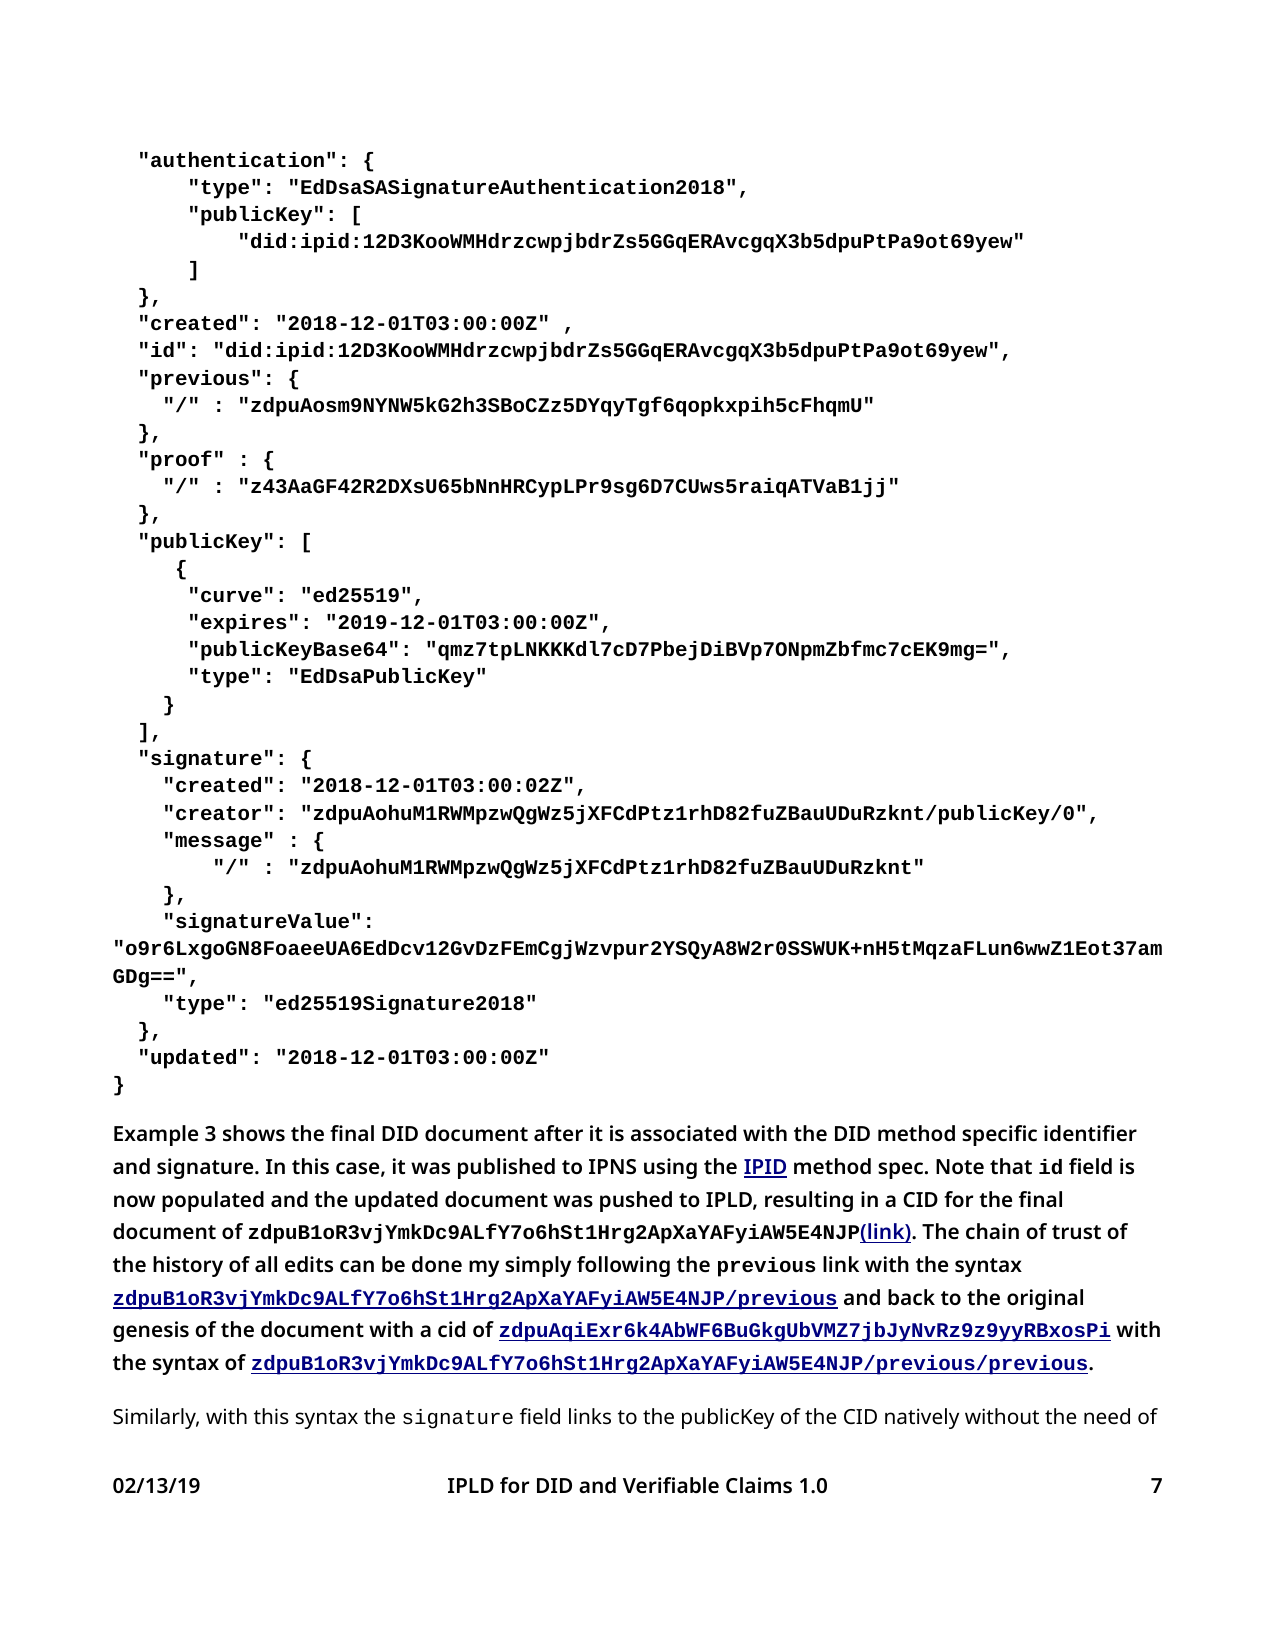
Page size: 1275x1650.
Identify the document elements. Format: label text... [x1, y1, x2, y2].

text }, [112, 286, 1162, 309]
text }, [112, 884, 1162, 908]
text "proof" : { [112, 449, 1162, 473]
text "authentication": { [112, 150, 1162, 174]
text "did:ipid:12D3KooWMHdrzcwpjbdrZs5GGqERAvcgqX3b5dpuPtPa9ot69yew" [112, 232, 1162, 255]
text "updated": "2018-12-01T03:00:00Z" [112, 1047, 1162, 1071]
text }, [112, 1020, 1162, 1044]
text ], [112, 721, 1162, 744]
text }, [112, 422, 1162, 446]
text "publicKey": [ [112, 531, 1162, 554]
text "message" : { [112, 830, 1162, 853]
text "id": "did:ipid:12D3KooWMHdrzcwpjbdrZs5GGqERAvcgqX3b5dpuPtPa9ot69yew", [112, 340, 1162, 364]
text }, [112, 503, 1162, 527]
text Similarly, with this syntax the signature field links to the publicKey of the CID natively without the need of [112, 1402, 1162, 1431]
text "creator": "zdpuAohuM1RWMpzwQgWz5jXFCdPtz1rhD82fuZBauUDuRzknt/publicKey/0", [112, 802, 1162, 826]
text "previous": { [112, 367, 1162, 391]
text } [112, 694, 1162, 717]
text "/" : "zdpuAohuM1RWMpzwQgWz5jXFCdPtz1rhD82fuZBauUDuRzknt" [112, 857, 1162, 881]
text ] [112, 259, 1162, 282]
text "type": "EdDsaPublicKey" [112, 667, 1162, 690]
text "type": "ed25519Signature2018" [112, 993, 1162, 1016]
text "created": "2018-12-01T03:00:00Z" , [112, 313, 1162, 337]
text "created": "2018-12-01T03:00:02Z", [112, 775, 1162, 799]
text { [112, 558, 1162, 581]
text "signature": { [112, 748, 1162, 772]
text "publicKeyBase64": "qmz7tpLNKKKdl7cD7PbejDiBVp7ONpmZbfmc7cEK9mg=", [112, 639, 1162, 663]
text "publicKey": [ [112, 204, 1162, 228]
text "curve": "ed25519", [112, 585, 1162, 609]
text "expires": "2019-12-01T03:00:00Z", [112, 612, 1162, 636]
text "signatureValue": "o9r6LxgoGN8FoaeeUA6EdDcv12GvDzFEmCgjWzvpur2YSQyA8W2r0SSWUK+nH5tMqzaFLun6wwZ1Eot37amGDg==", [112, 911, 1162, 989]
text "type": "EdDsaSASignatureAuthentication2018", [112, 177, 1162, 201]
text "/" : "z43AaGF42R2DXsU65bNnHRCypLPr9sg6D7CUws5raiqATVaB1jj" [112, 476, 1162, 500]
text } [112, 1074, 1162, 1098]
text "/" : "zdpuAosm9NYNW5kG2h3SBoCZz5DYqyTgf6qopkxpih5cFhqmU" [112, 395, 1162, 418]
text Example 3 shows the final DID document after it is associated with the DID method specific identifier and signature. In this case, it was published to IPNS using the IPID method spec. Note that id field is now populated and the updated document was pushed to IPLD, resulting in a CID for the final document of zdpuB1oR3vjYmkDc9ALfY7o6hSt1Hrg2ApXaYAFyiAW5E4NJP(link). The chain of trust of the history of all edits can be done my simply following the previous link with the syntax zdpuB1oR3vjYmkDc9ALfY7o6hSt1Hrg2ApXaYAFyiAW5E4NJP/previous and back to the original genesis of the document with a cid of zdpuAqiExr6k4AbWF6BuGkgUbVMZ7jbJyNvRz9z9yyRBxosPi with the syntax of zdpuB1oR3vjYmkDc9ALfY7o6hSt1Hrg2ApXaYAFyiAW5E4NJP/previous/previous. [112, 1119, 1162, 1377]
